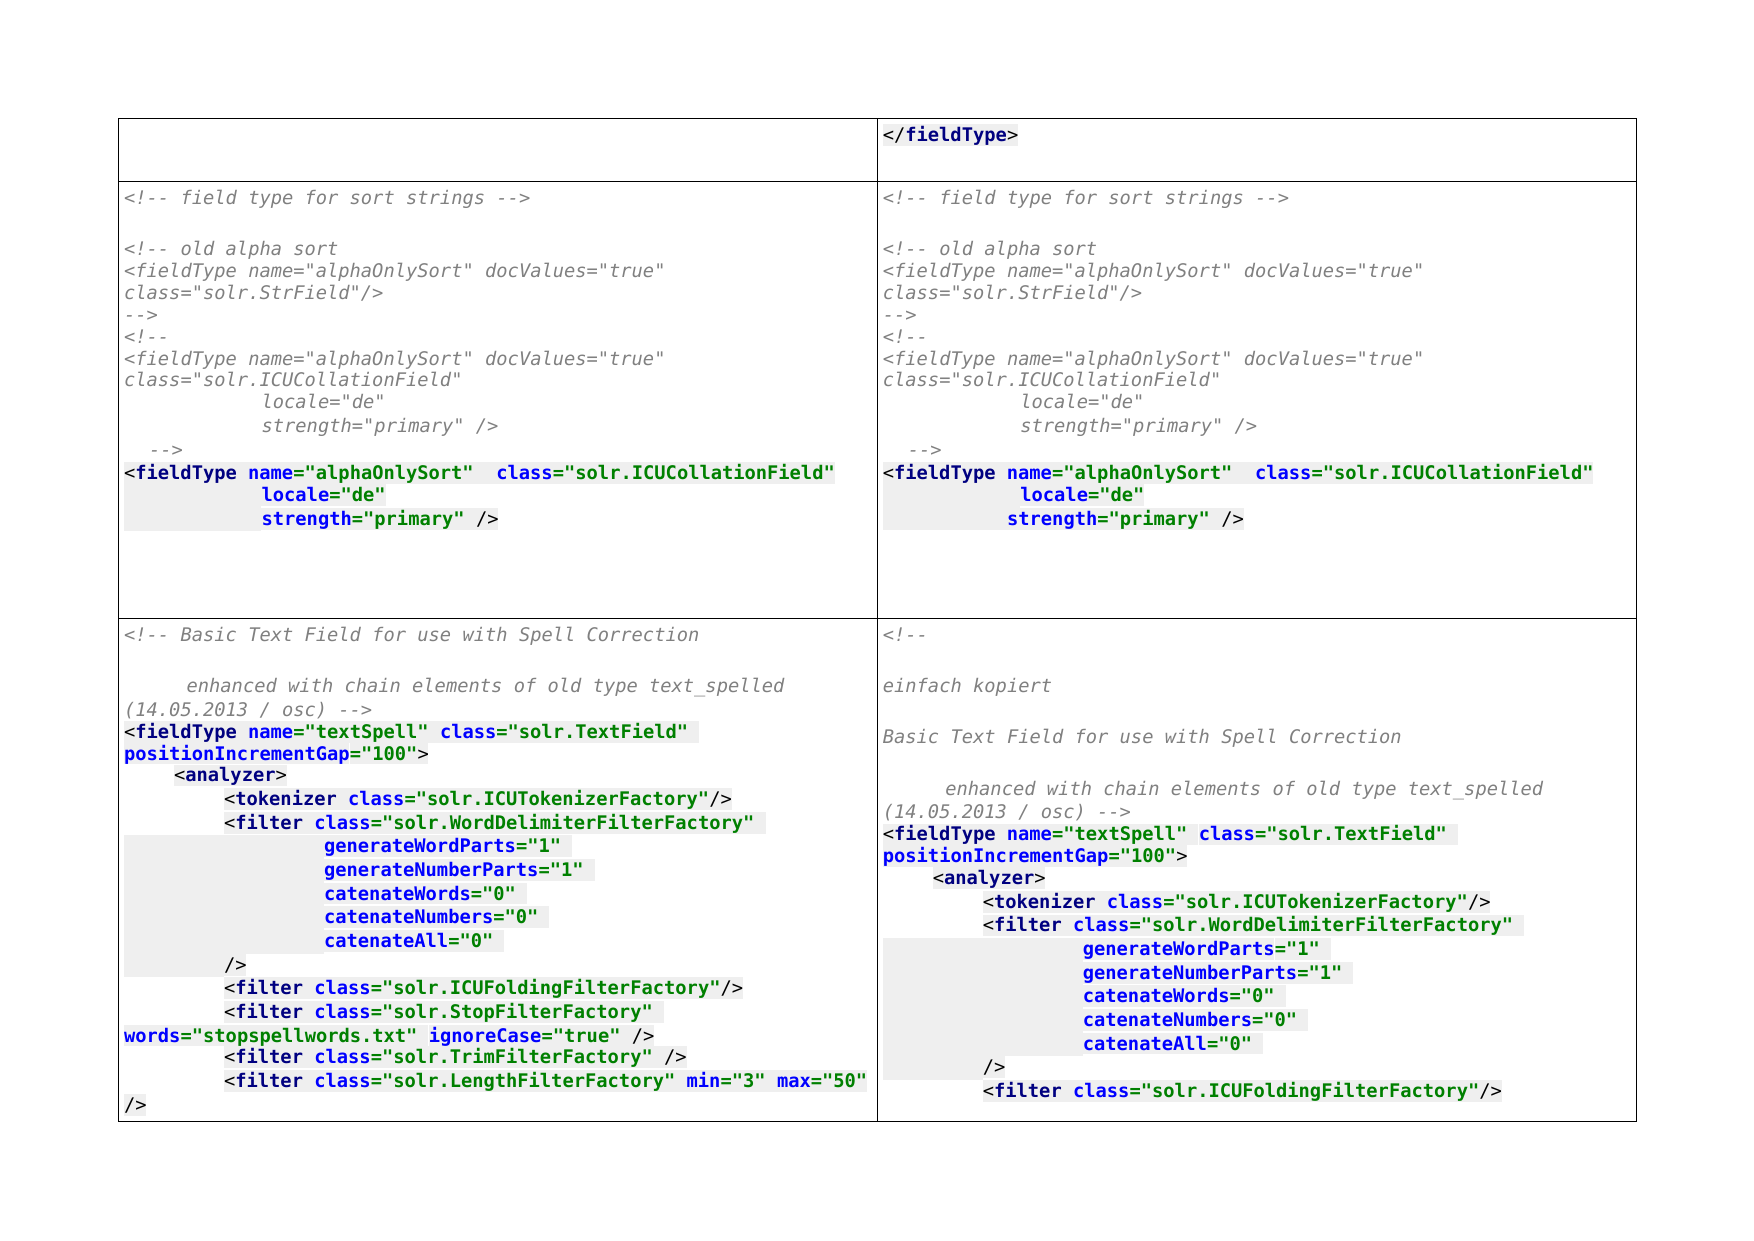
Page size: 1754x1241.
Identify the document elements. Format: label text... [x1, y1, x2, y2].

table_cell <!-- Basic Text Field for use with Spell Correction enhanced with chain elements of old type text_spelled (14.05.2013 / osc) --> <fieldType name="textSpell" class="solr.TextField" positionIncrementGap="100"> <analyzer> <tokenizer class="solr.ICUTokenizerFactory"/> <filter class="solr.WordDelimiterFilterFactory" generateWordParts="1" generateNumberParts="1" catenateWords="0" catenateNumbers="0" catenateAll="0" /> <filter class="solr.ICUFoldingFilterFactory"/> <filter class="solr.StopFilterFactory" words="stopspellwords.txt" ignoreCase="true" /> <filter class="solr.TrimFilterFactory" /> <filter class="solr.LengthFilterFactory" min="3" max="50" /> [119, 619, 877, 1121]
table_cell [119, 119, 877, 181]
table_cell <!-- field type for sort strings --> <!-- old alpha sort <fieldType name="alphaOnlySort" docValues="true" class="solr.StrField"/> --> <!-- <fieldType name="alphaOnlySort" docValues="true" class="solr.ICUCollationField" locale="de" strength="primary" /> --> <fieldType name="alphaOnlySort" class="solr.ICUCollationField" locale="de" strength="primary" /> [119, 182, 877, 618]
table_cell <!-- field type for sort strings --> <!-- old alpha sort <fieldType name="alphaOnlySort" docValues="true" class="solr.StrField"/> --> <!-- <fieldType name="alphaOnlySort" docValues="true" class="solr.ICUCollationField" locale="de" strength="primary" /> --> <fieldType name="alphaOnlySort" class="solr.ICUCollationField" locale="de" strength="primary" /> [878, 182, 1636, 618]
table_cell <!-- einfach kopiert Basic Text Field for use with Spell Correction enhanced with chain elements of old type text_spelled (14.05.2013 / osc) --> <fieldType name="textSpell" class="solr.TextField" positionIncrementGap="100"> <analyzer> <tokenizer class="solr.ICUTokenizerFactory"/> <filter class="solr.WordDelimiterFilterFactory" generateWordParts="1" generateNumberParts="1" catenateWords="0" catenateNumbers="0" catenateAll="0" /> <filter class="solr.ICUFoldingFilterFactory"/> [878, 619, 1636, 1121]
table_cell </fieldType> [878, 119, 1636, 181]
